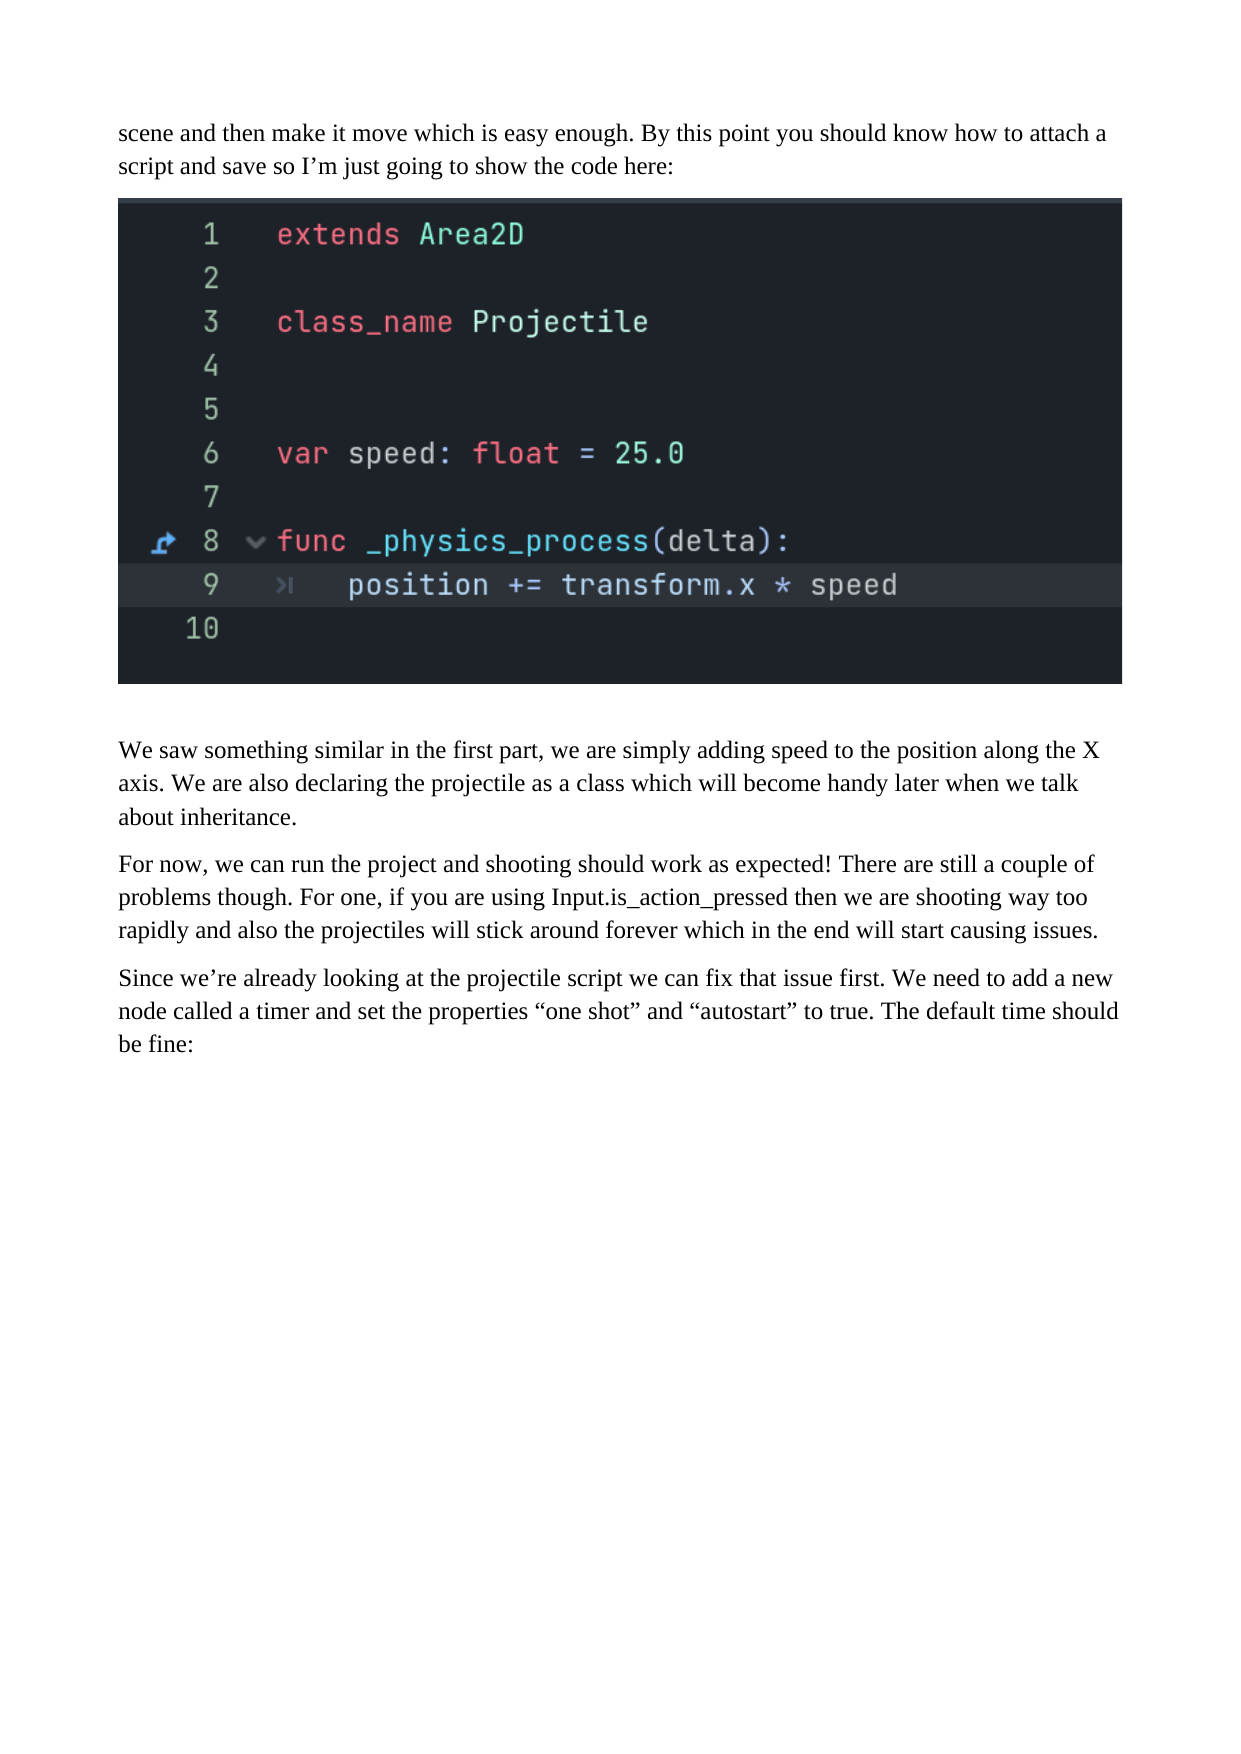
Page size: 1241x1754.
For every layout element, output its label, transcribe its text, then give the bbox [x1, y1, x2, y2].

text Since we’re already looking at the projectile script we can fix that issue first. We need to add a new node called a timer and set the properties “one shot” and “autostart” to true. The default time should be fine: [118, 963, 1122, 1058]
text For now, we can run the project and shooting should work as expected! There are still a couple of problems though. For one, if you are using Input.is_action_pressed then we are shooting way too rapidly and also the projectiles will stick around forever which in the end will start causing issues. [118, 849, 1122, 944]
text scene and then make it move which is easy enough. By this point you should know how to attach a script and save so I’m just going to show the code here: [118, 118, 1122, 180]
text We saw something similar in the first part, we are simply adding speed to the position along the X axis. We are also declaring the projectile as a class which will become handy later when we talk about inheritance. [118, 736, 1122, 830]
picture [118, 198, 1123, 684]
